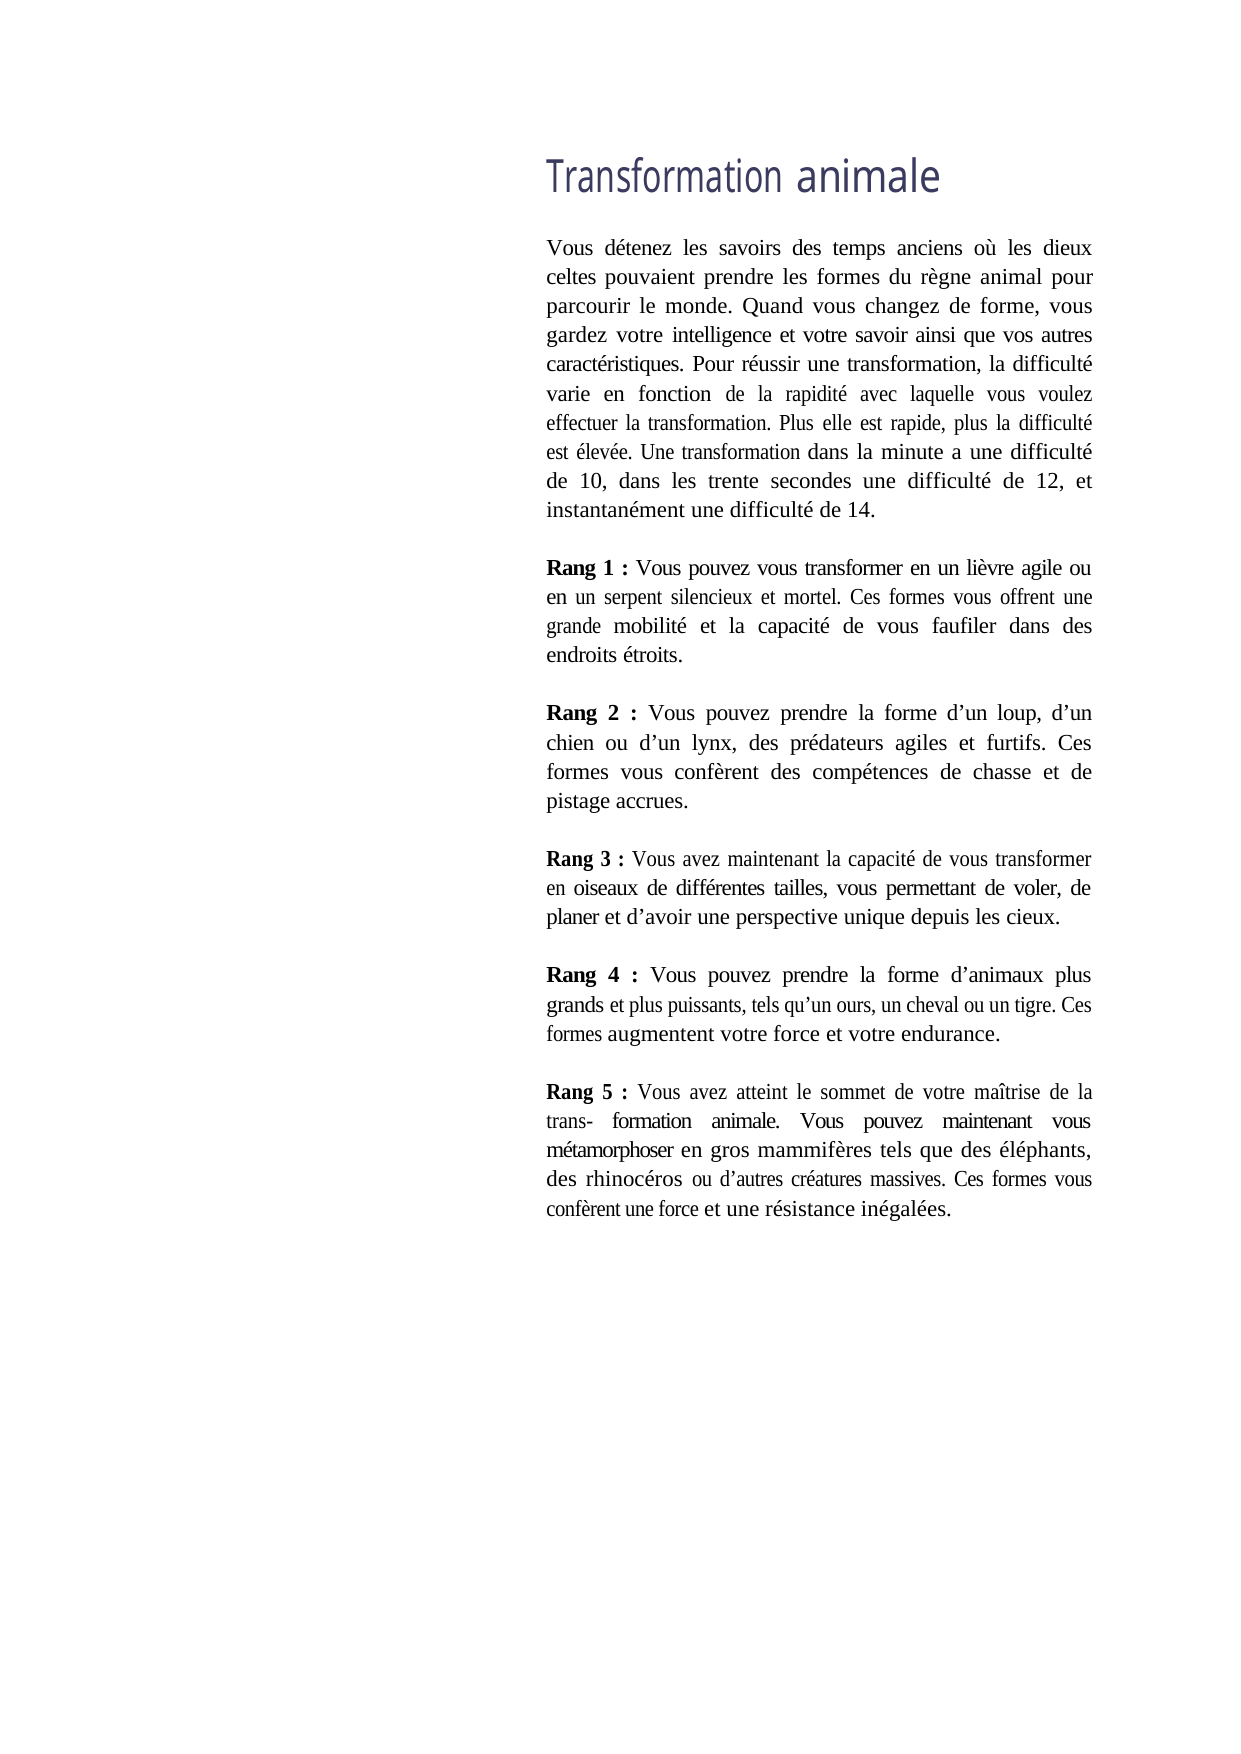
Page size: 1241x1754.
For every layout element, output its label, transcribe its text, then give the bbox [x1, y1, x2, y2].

text Rang 1 : Vous pouvez vous transformer en un lièvre agile ou en un serpent silencieux et mortel. Ces formes vous offrent une grande mobilité et la capacité de vous faufiler dans des endroits étroits. [546, 554, 1093, 668]
text Vous détenez les savoirs des temps anciens où les dieux celtes pouvaient prendre les formes du règne animal pour parcourir le monde. Quand vous changez de forme, vous gardez votre intelligence et votre savoir ainsi que vos autres caractéristiques. Pour réussir une transformation, la difficulté varie en fonction de la rapidité avec laquelle vous voulez effectuer la transformation. Plus elle est rapide, plus la difficulté est élevée. Une transformation dans la minute a une difficulté de 10, dans les trente secondes une difficulté de 12, et instantanément une difficulté de 14. [546, 234, 1093, 523]
text Rang 4 : Vous pouvez prendre la forme d’animaux plus grands et plus puissants, tels qu’un ours, un cheval ou un tigre. Ces formes augmentent votre force et votre endurance. [546, 961, 1092, 1046]
subtitle Transformation animale [546, 144, 1240, 206]
text Rang 3 : Vous avez maintenant la capacité de vous transformer en oiseaux de différentes tailles, vous permettant de voler, de planer et d’avoir une perspective unique depuis les cieux. [546, 845, 1092, 930]
text Rang 2 : Vous pouvez prendre la forme d’un loup, d’un chien ou d’un lynx, des prédateurs agiles et furtifs. Ces formes vous confèrent des compétences de chasse et de pistage accrues. [546, 699, 1092, 813]
text Rang 5 : Vous avez atteint le sommet de votre maîtrise de la trans- formation animale. Vous pouvez maintenant vous métamorphoser en gros mammifères tels que des éléphants, des rhinocéros ou d’autres créatures massives. Ces formes vous confèrent une force et une résistance inégalées. [546, 1078, 1092, 1221]
